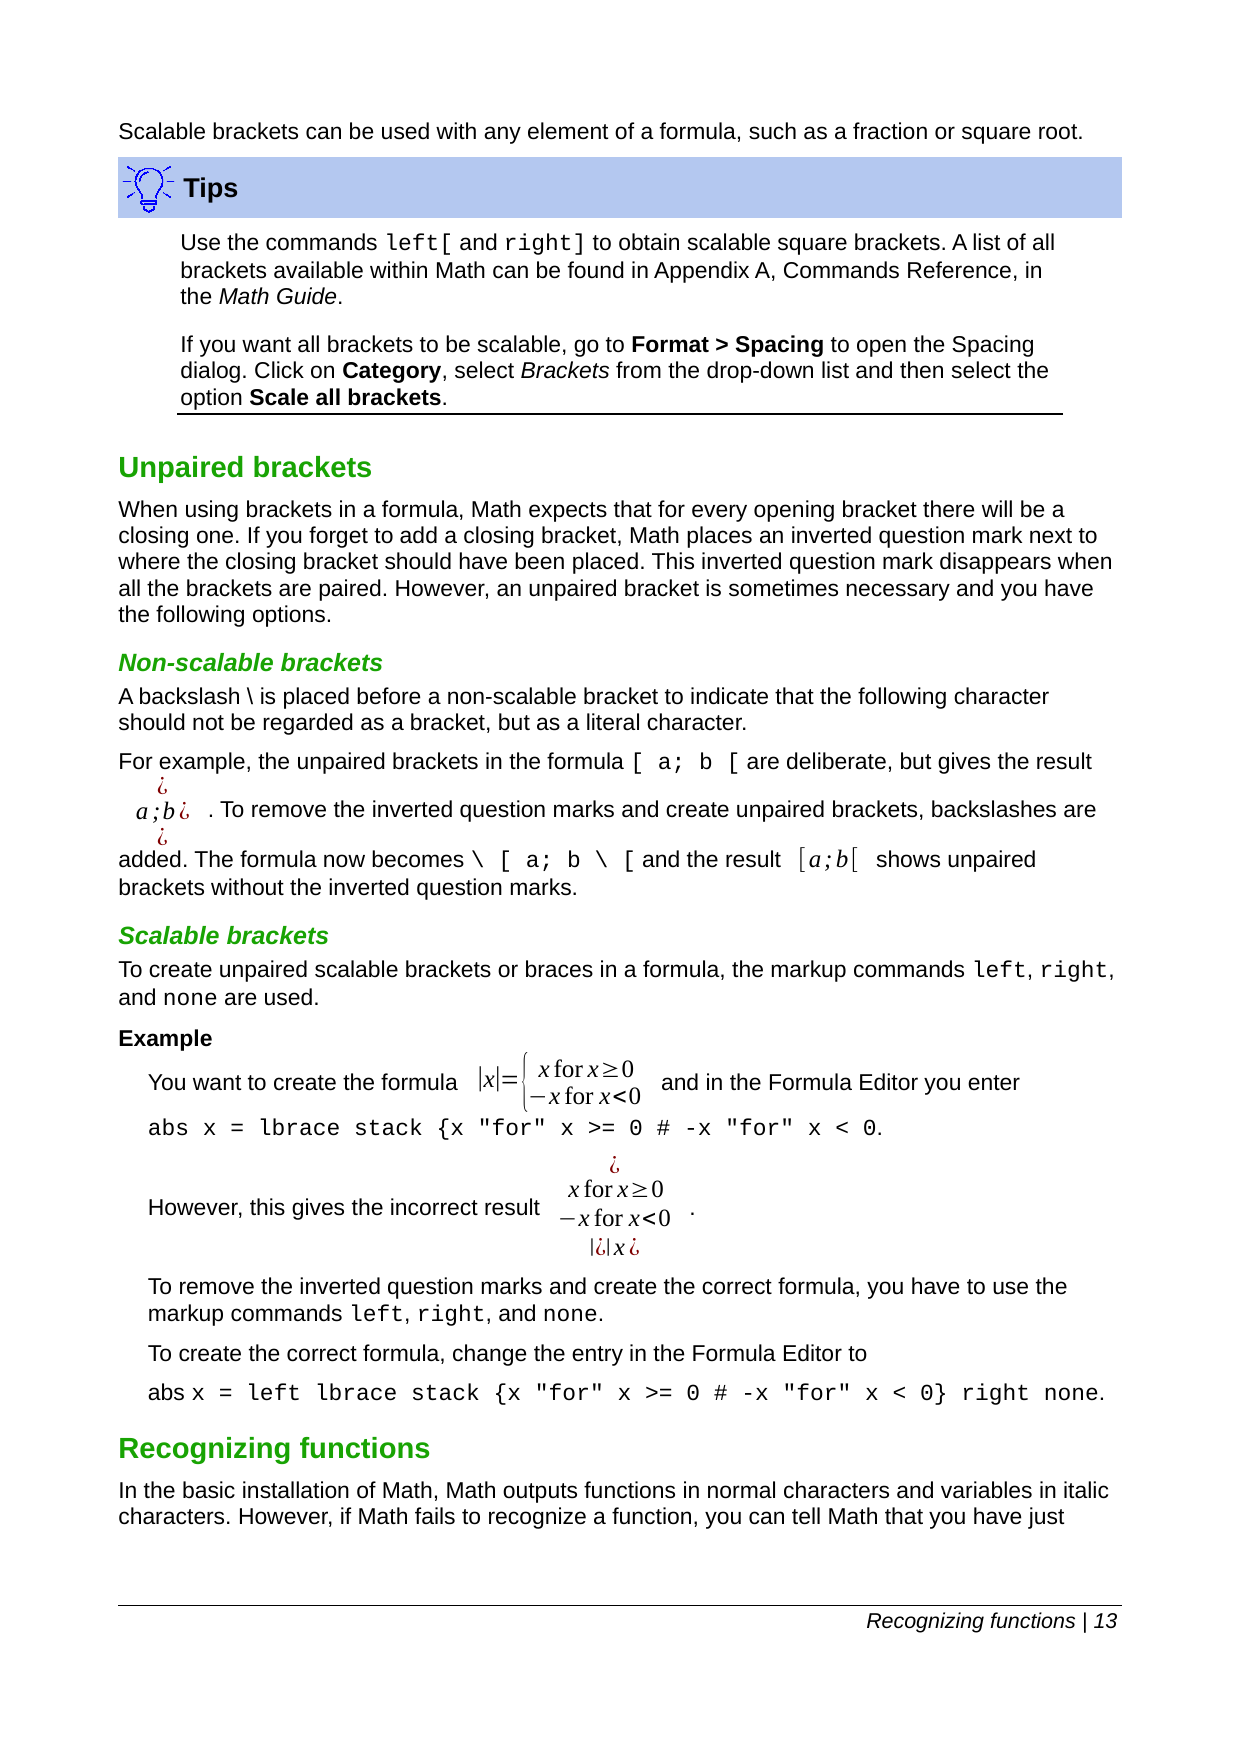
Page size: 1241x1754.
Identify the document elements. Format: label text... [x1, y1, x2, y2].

subtitle Non-scalable brackets [118, 648, 1122, 677]
text abs x = left lbrace stack {x "for" x >= 0 # -x "for" x < 0} right none. [148, 1379, 1122, 1408]
text Example [118, 1025, 1122, 1051]
text To create the correct formula, change the entry in the Formula Editor to [148, 1340, 1122, 1367]
text If you want all brackets to be scalable, go to Format > Spacing to open the Spacing dialog. Click on Category, select Brackets from the drop-down list and then select the option Scale all brackets. [177, 328, 1063, 413]
text Scalable brackets can be used with any element of a formula, such as a fraction or square root. [118, 118, 1122, 144]
text In the basic installation of Math, Math outputs functions in normal characters and variables in italic characters. However, if Math fails to recognize a function, you can tell Math that you have just [118, 1477, 1122, 1529]
text However, this gives the incorrect result. [148, 1154, 1122, 1261]
text For example, the unpaired brackets in the formula [ a; b [ are deliberate, but gives the result. To remove the inverted question marks and create unpaired brackets, backslashes are added. The formula now becomes \ [ a; b \ [ and the resultshows unpaired brackets without the inverted question marks. [118, 748, 1122, 901]
text To create unpaired scalable brackets or braces in a formula, the markup commands left, right, and none are used. [118, 956, 1122, 1013]
subtitle Unpaired brackets [118, 450, 1122, 484]
subtitle Tips [118, 157, 1122, 218]
text You want to create the formulaand in the Formula Editor you enter abs x = lbrace stack {x "for" x >= 0 # -x "for" x < 0. [148, 1051, 1122, 1142]
text To remove the inverted question marks and create the correct formula, you have to use the markup commands left, right, and none. [148, 1273, 1122, 1328]
subtitle Recognizing functions [118, 1431, 1122, 1465]
picture [119, 158, 179, 217]
text When using brackets in a formula, Math expects that for every opening bracket there will be a closing one. If you forget to add a closing bracket, Math places an inverted question mark next to where the closing bracket should have been placed. This inverted question mark disappears when all the brackets are paired. However, an unpaired bracket is sometimes necessary and you have the following options. [118, 496, 1122, 627]
text A backslash \ is placed before a non-scalable bracket to indicate that the following character should not be regarded as a bracket, but as a literal character. [118, 683, 1122, 735]
text Use the commands left[ and right] to obtain scalable square brackets. A list of all brackets available within Math can be found in Appendix A, Commands Reference, in the Math Guide. [177, 226, 1063, 310]
subtitle Scalable brackets [118, 921, 1122, 950]
